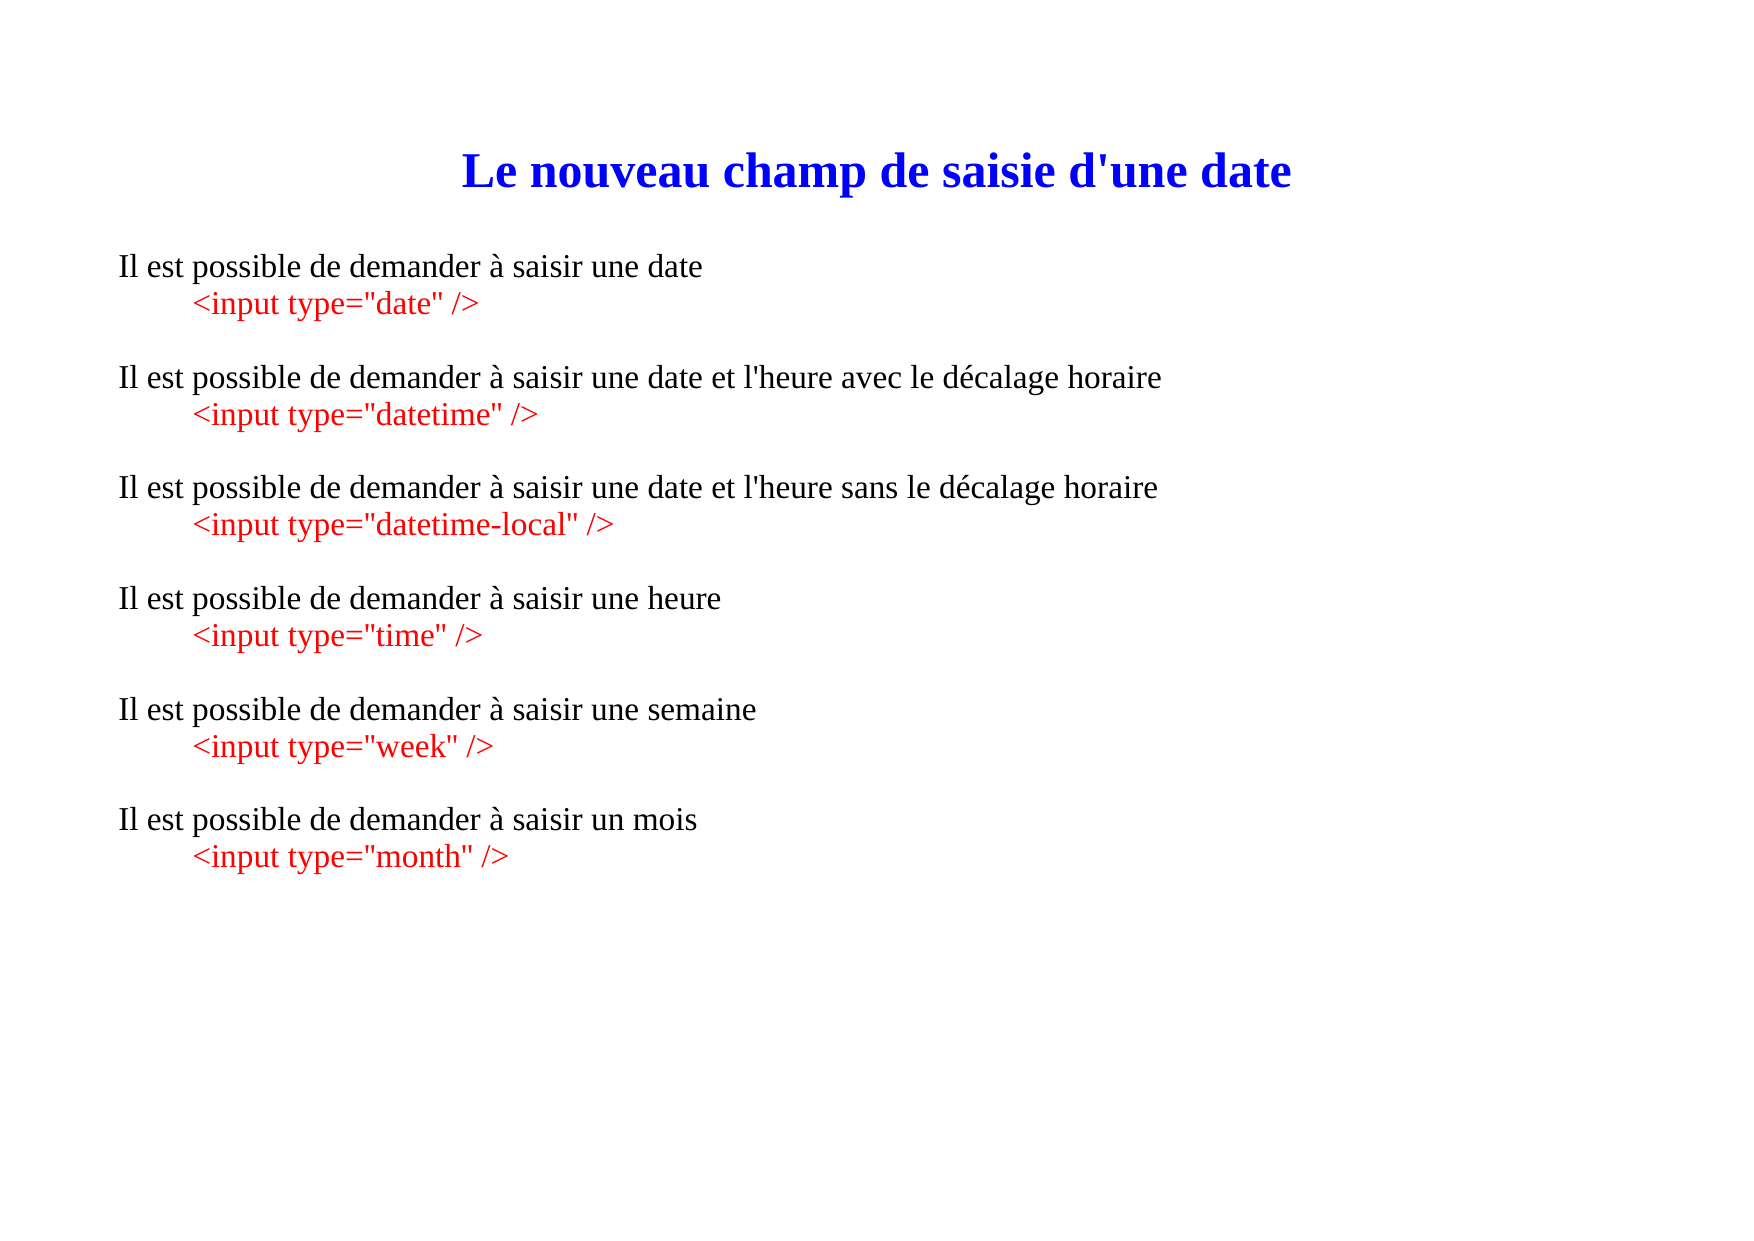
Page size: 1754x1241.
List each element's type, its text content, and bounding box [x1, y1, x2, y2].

text Il est possible de demander à saisir une date et l'heure sans le décalage horaire [118, 469, 1636, 506]
text Il est possible de demander à saisir une date [118, 248, 1636, 285]
text Il est possible de demander à saisir une semaine [118, 690, 1636, 727]
text Il est possible de demander à saisir une date et l'heure avec le décalage horaire [118, 358, 1636, 395]
text Il est possible de demander à saisir un mois [118, 801, 1636, 838]
subtitle Le nouveau champ de saisie d'une date [118, 143, 1636, 198]
text <input type=''datetime-local'' /> [118, 506, 1636, 543]
text Il est possible de demander à saisir une heure [118, 580, 1636, 617]
text <input type=''date'' /> [118, 285, 1636, 322]
text <input type=''week'' /> [118, 727, 1636, 764]
text <input type=''time'' /> [118, 617, 1636, 653]
text <input type=''month'' /> [118, 838, 1636, 875]
text <input type=''datetime'' /> [118, 395, 1636, 432]
